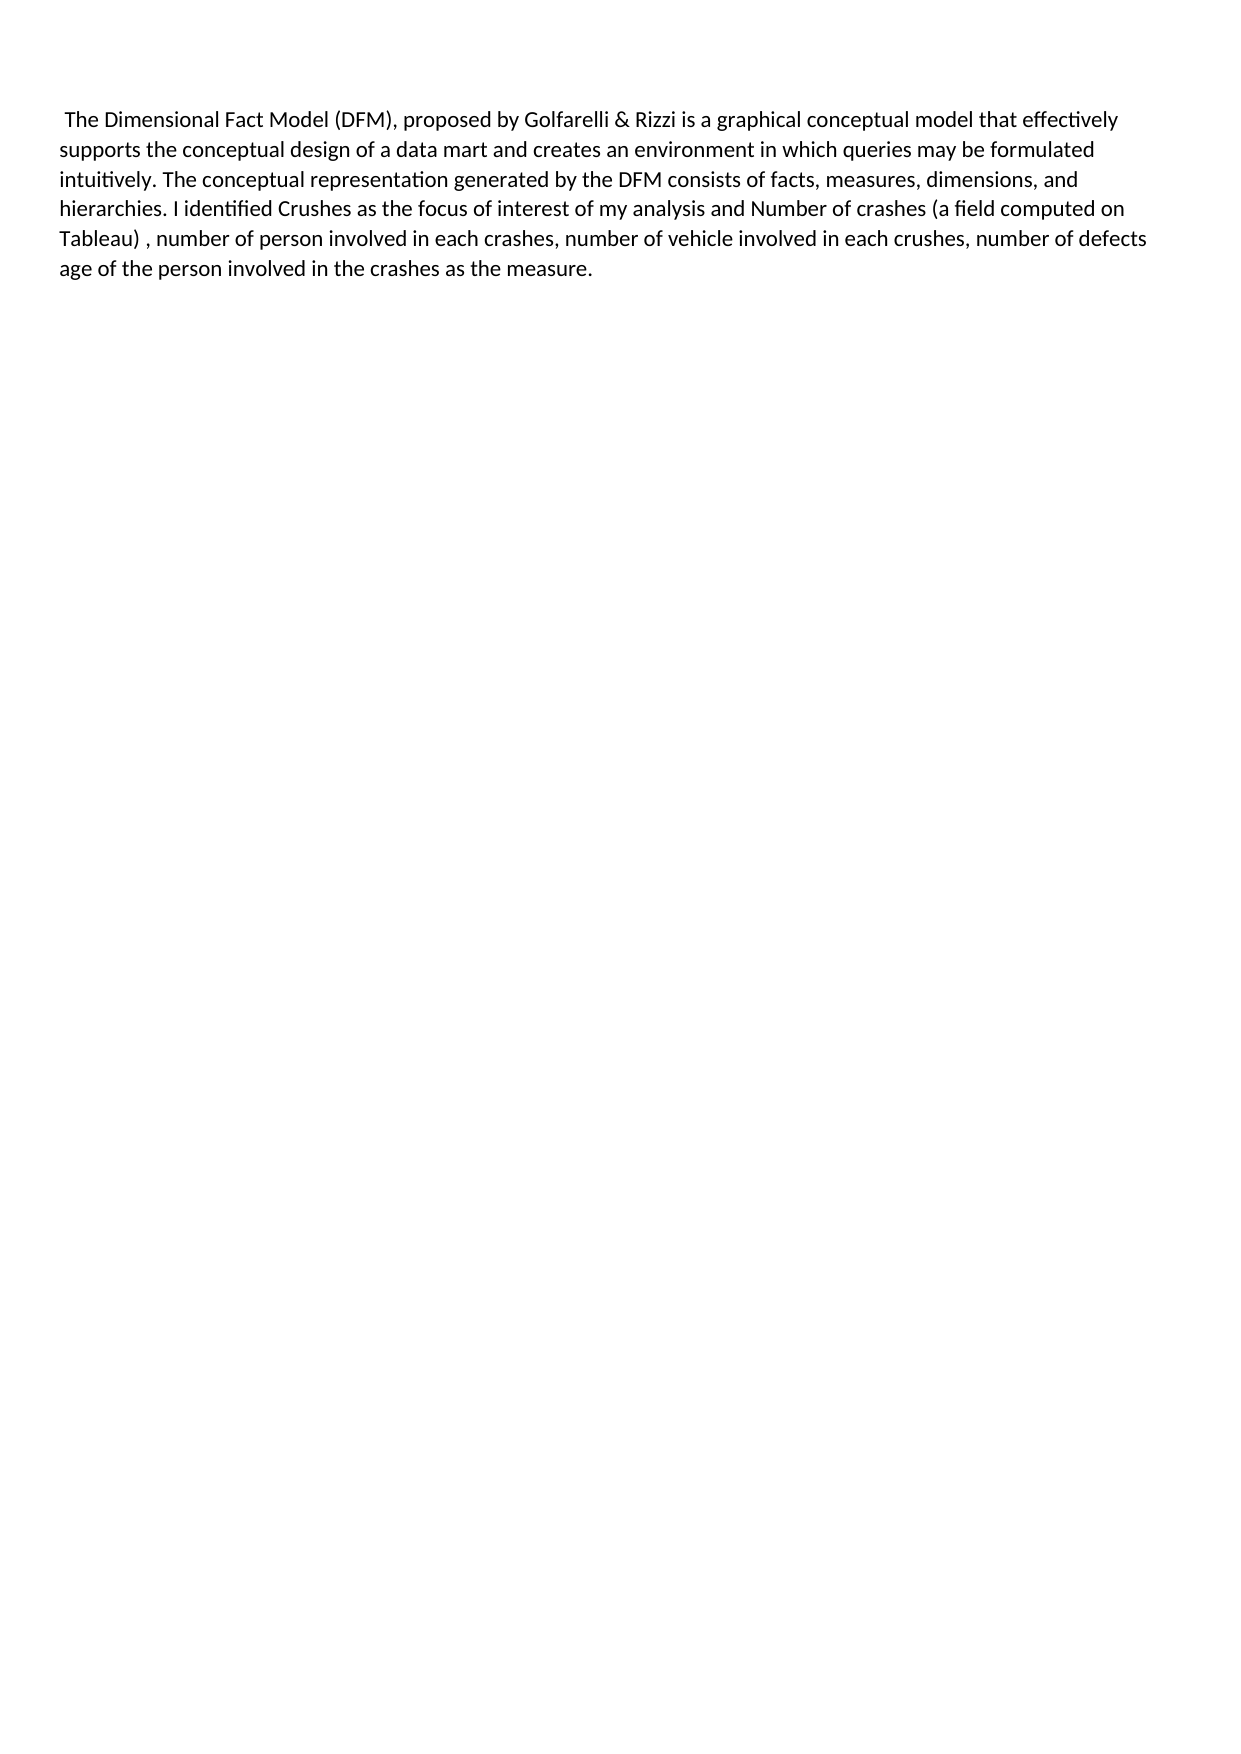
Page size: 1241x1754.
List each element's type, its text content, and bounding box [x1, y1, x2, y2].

text The Dimensional Fact Model (DFM), proposed by Golfarelli & Rizzi is a graphical conceptual model that effectively supports the conceptual design of a data mart and creates an environment in which queries may be formulated intuitively. The conceptual representation generated by the DFM consists of facts, measures, dimensions, and hierarchies. I identified Crushes as the focus of interest of my analysis and Number of crashes (a field computed on Tableau) , number of person involved in each crashes, number of vehicle involved in each crushes, number of defects age of the person involved in the crashes as the measure. [59, 105, 1181, 282]
